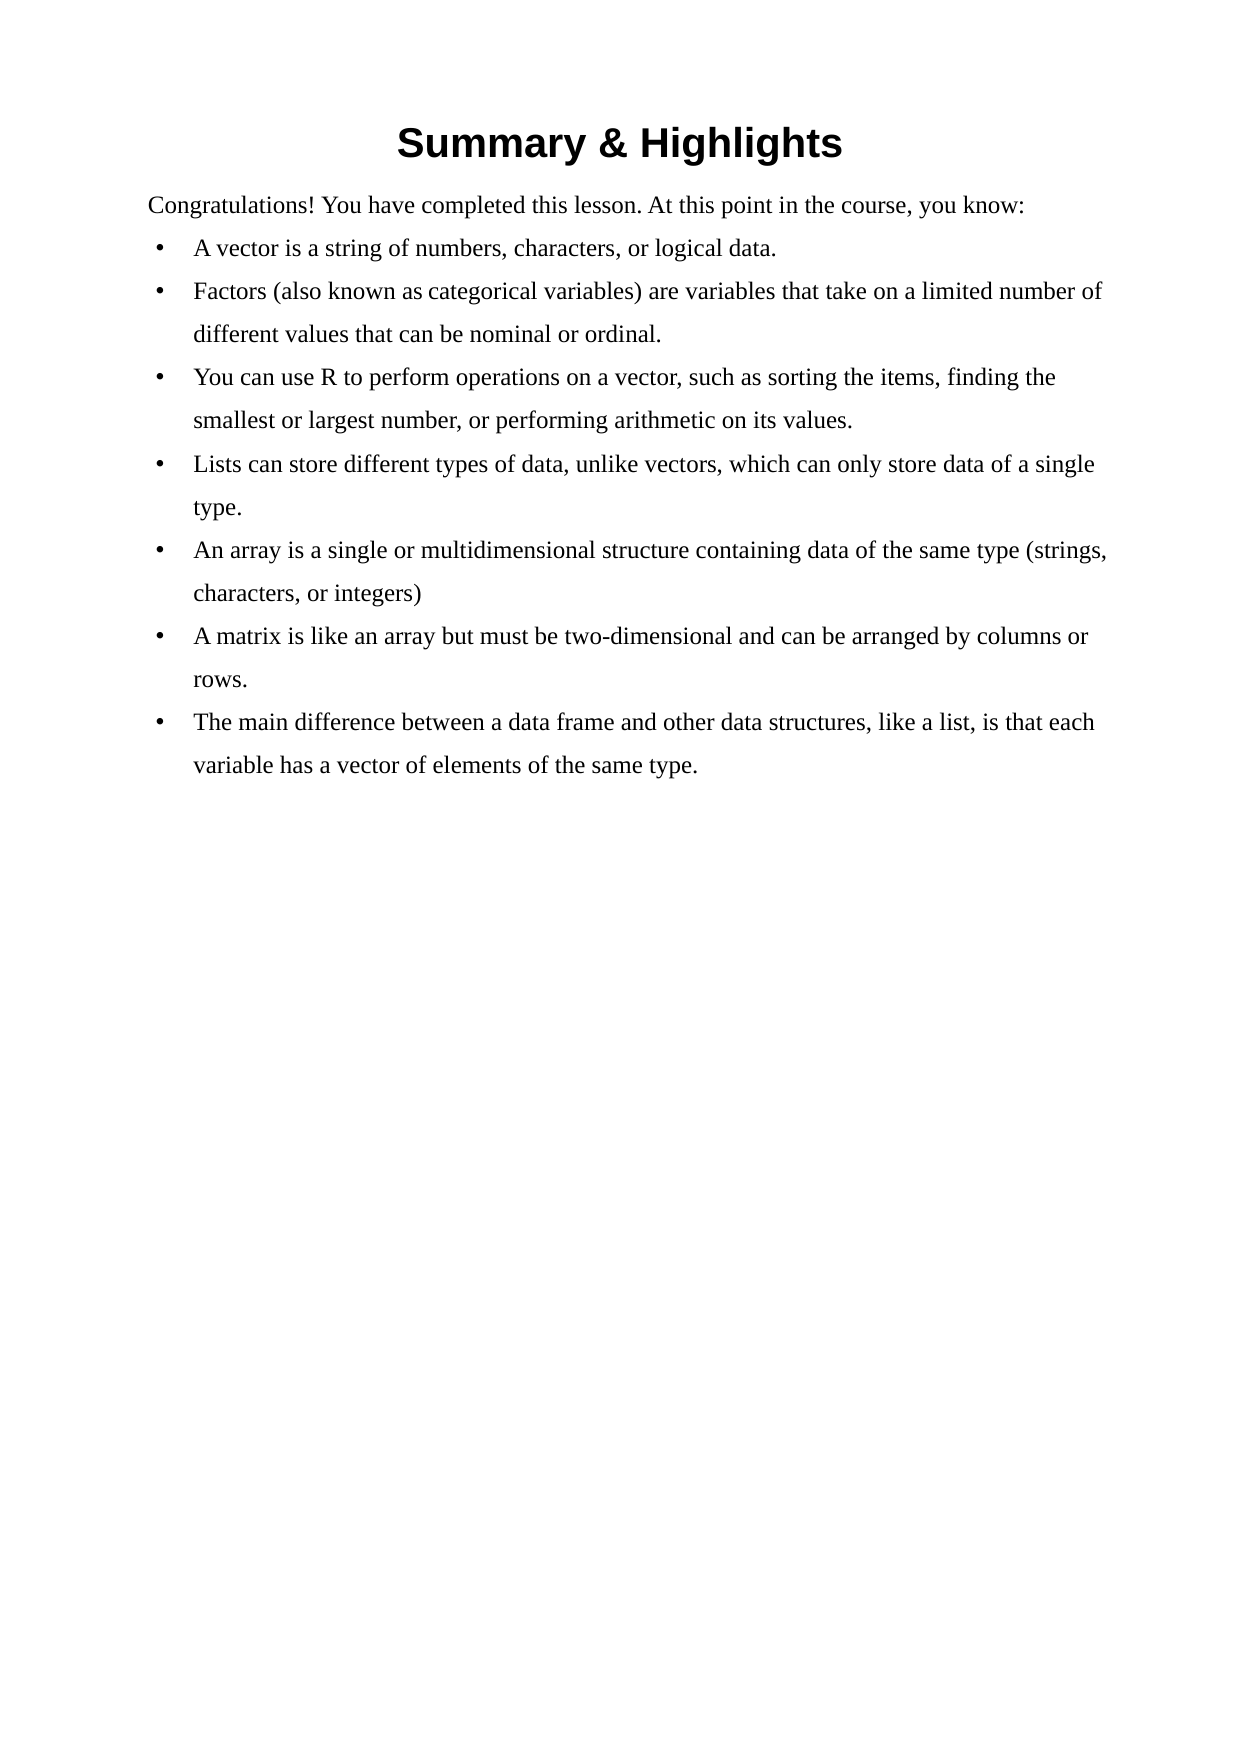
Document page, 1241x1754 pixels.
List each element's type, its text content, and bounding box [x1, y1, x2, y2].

list Factors (also known as categorical variables) are variables that take on a limited number of different values that can be nominal or ordinal. [156, 276, 1122, 348]
list A vector is a string of numbers, characters, or logical data. [156, 233, 1122, 262]
list Lists can store different types of data, unlike vectors, which can only store data of a single type. [156, 449, 1122, 521]
list A matrix is like an array but must be two-dimensional and can be arranged by columns or rows. [156, 621, 1122, 693]
list The main difference between a data frame and other data structures, like a list, is that each variable has a vector of elements of the same type. [156, 707, 1122, 779]
list You can use R to perform operations on a vector, such as sorting the items, finding the smallest or largest number, or performing arithmetic on its values. [156, 362, 1122, 434]
subtitle Summary & Highlights [118, 118, 1122, 166]
text Congratulations! You have completed this lesson. At this point in the course, you know: [118, 190, 1122, 219]
list An array is a single or multidimensional structure containing data of the same type (strings, characters, or integers) [156, 535, 1122, 607]
